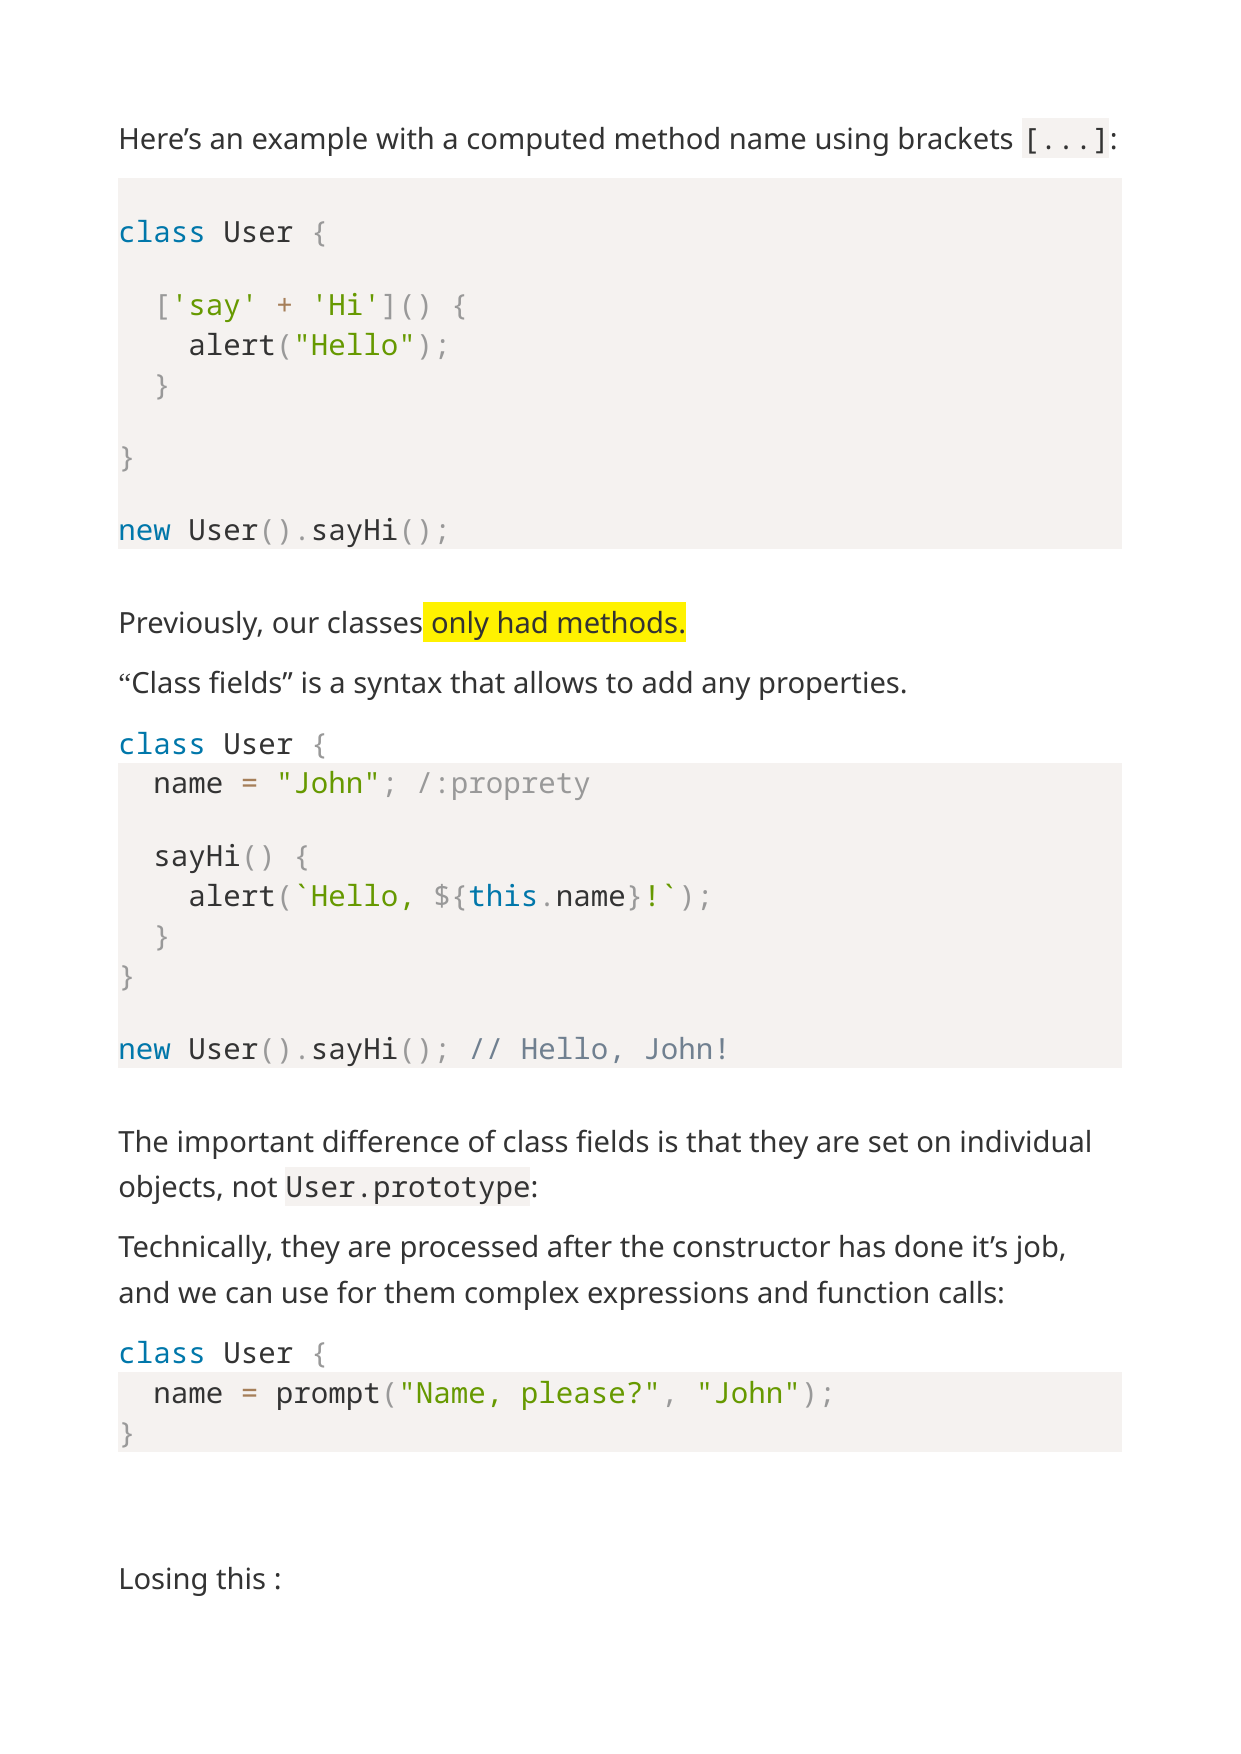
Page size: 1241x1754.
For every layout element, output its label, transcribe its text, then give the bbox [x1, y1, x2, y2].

text “Class fields” is a syntax that allows to add any properties. [118, 662, 1122, 702]
text } [118, 364, 1122, 404]
text Losing this : [118, 1558, 1122, 1598]
text new User().sayHi(); [118, 509, 1122, 549]
text ['say' + 'Hi']() { [118, 284, 1122, 324]
text } [118, 916, 1122, 955]
text } [118, 955, 1122, 995]
text new User().sayHi(); // Hello, John! [118, 1028, 1122, 1068]
text name = "John"; /:proprety [118, 763, 1122, 803]
text Technically, they are processed after the constructor has done it’s job, and we can use for them complex expressions and function calls: [118, 1227, 1122, 1312]
text sayHi() { [118, 836, 1122, 876]
text name = prompt("Name, please?", "John"); [118, 1372, 1122, 1412]
text } [118, 437, 1122, 476]
text } [118, 1412, 1122, 1452]
text class User { [118, 723, 1122, 763]
text alert("Hello"); [118, 324, 1122, 364]
text class User { [118, 1333, 1122, 1372]
text Here’s an example with a computed method name using brackets [...]: [118, 118, 1122, 158]
text Previously, our classes only had methods. [118, 602, 1122, 642]
text The important difference of class fields is that they are set on individual objects, not User.prototype: [118, 1121, 1122, 1206]
text class User { [118, 211, 1122, 251]
text alert(`Hello, ${this.name}!`); [118, 876, 1122, 916]
